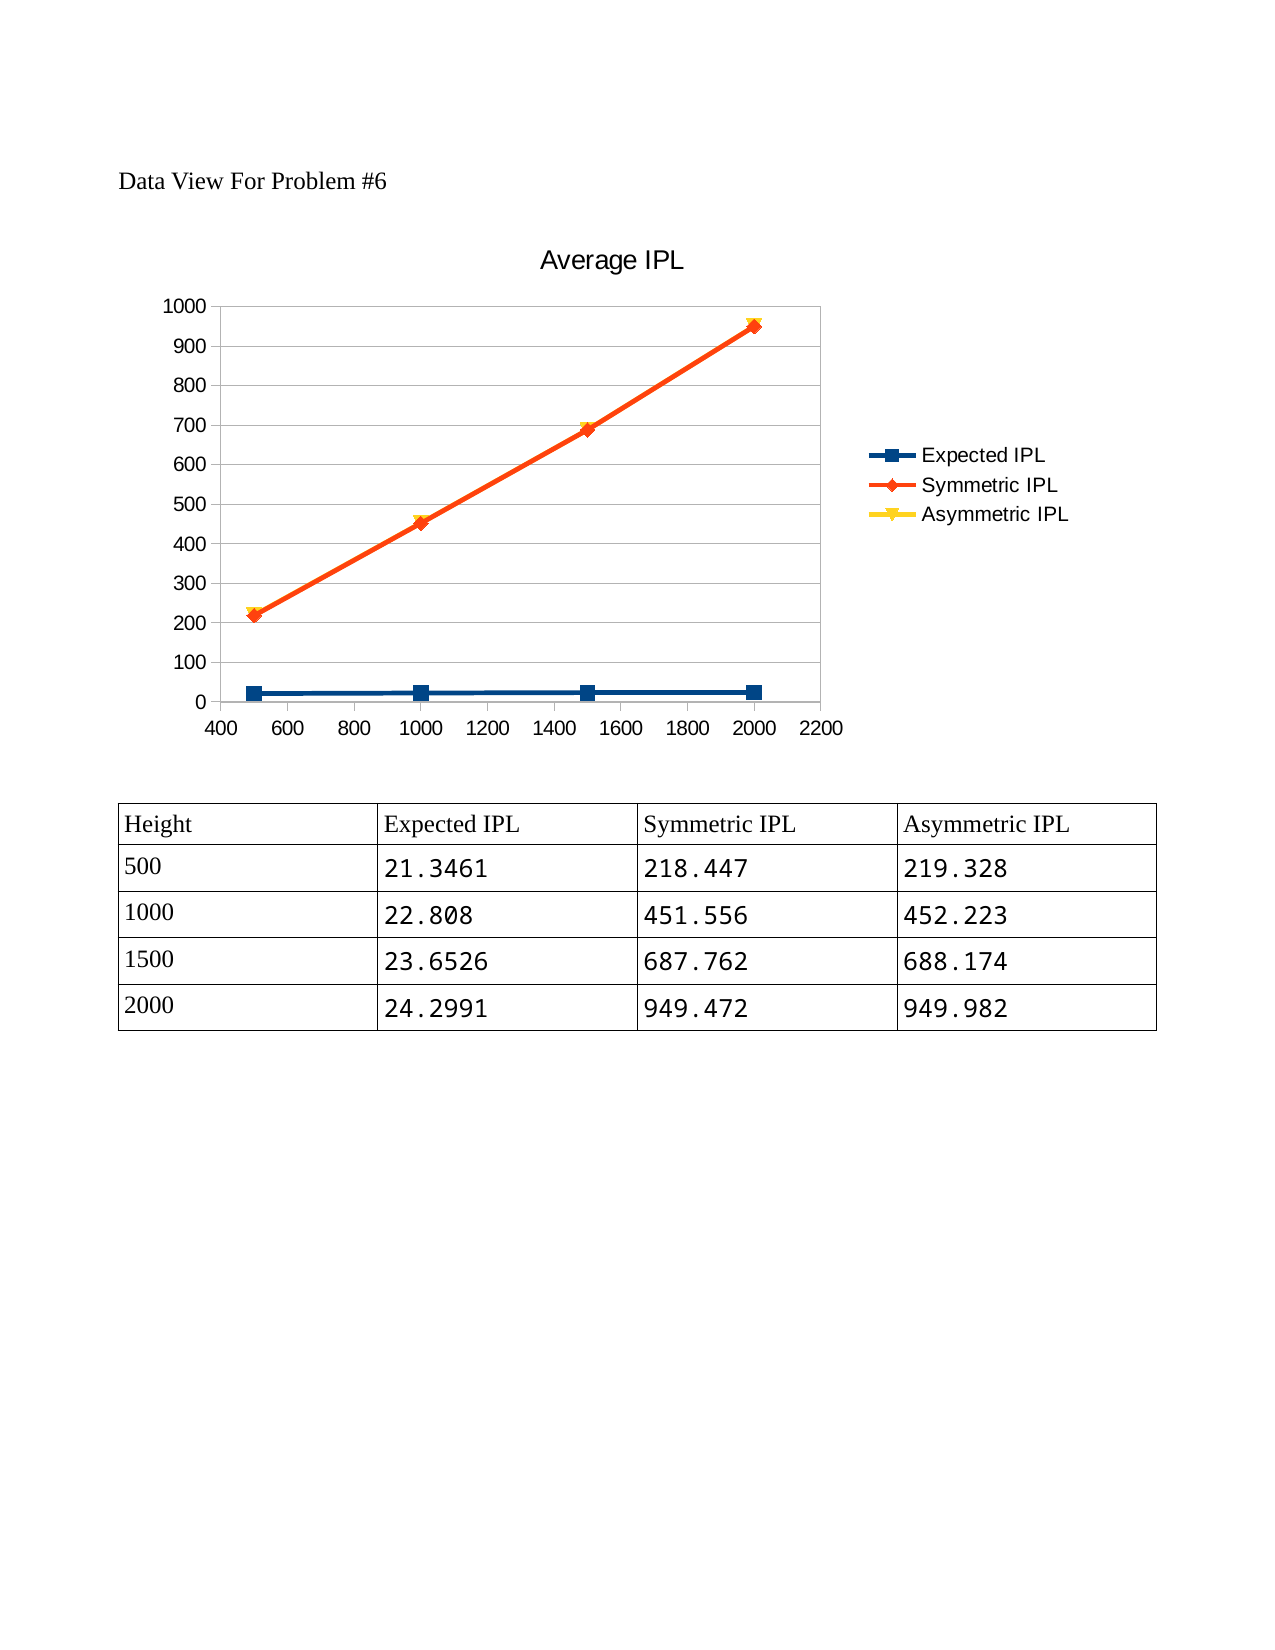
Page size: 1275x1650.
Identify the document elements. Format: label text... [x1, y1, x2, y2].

table_cell 22.808 [378, 892, 637, 937]
table_cell 1500 [119, 938, 377, 984]
table_cell 2000 [119, 985, 377, 1030]
table_cell 949.472 [638, 985, 897, 1030]
table_header Height [119, 804, 377, 844]
table_header Symmetric IPL [638, 804, 897, 844]
table_cell 23.6526 [378, 938, 637, 984]
table_cell 24.2991 [378, 985, 637, 1030]
text Data View For Problem #6 [118, 166, 1157, 194]
table_cell 451.556 [638, 892, 897, 937]
table_cell 21.3461 [378, 845, 637, 891]
table_header Expected IPL [378, 804, 637, 844]
table_cell 688.174 [898, 938, 1156, 984]
table_cell 218.447 [638, 845, 897, 891]
table_header Asymmetric IPL [898, 804, 1156, 844]
table_cell 687.762 [638, 938, 897, 984]
table_cell 1000 [119, 892, 377, 937]
table_cell 219.328 [898, 845, 1156, 891]
table_cell 949.982 [898, 985, 1156, 1030]
table_cell 500 [119, 845, 377, 891]
table_cell 452.223 [898, 892, 1156, 937]
